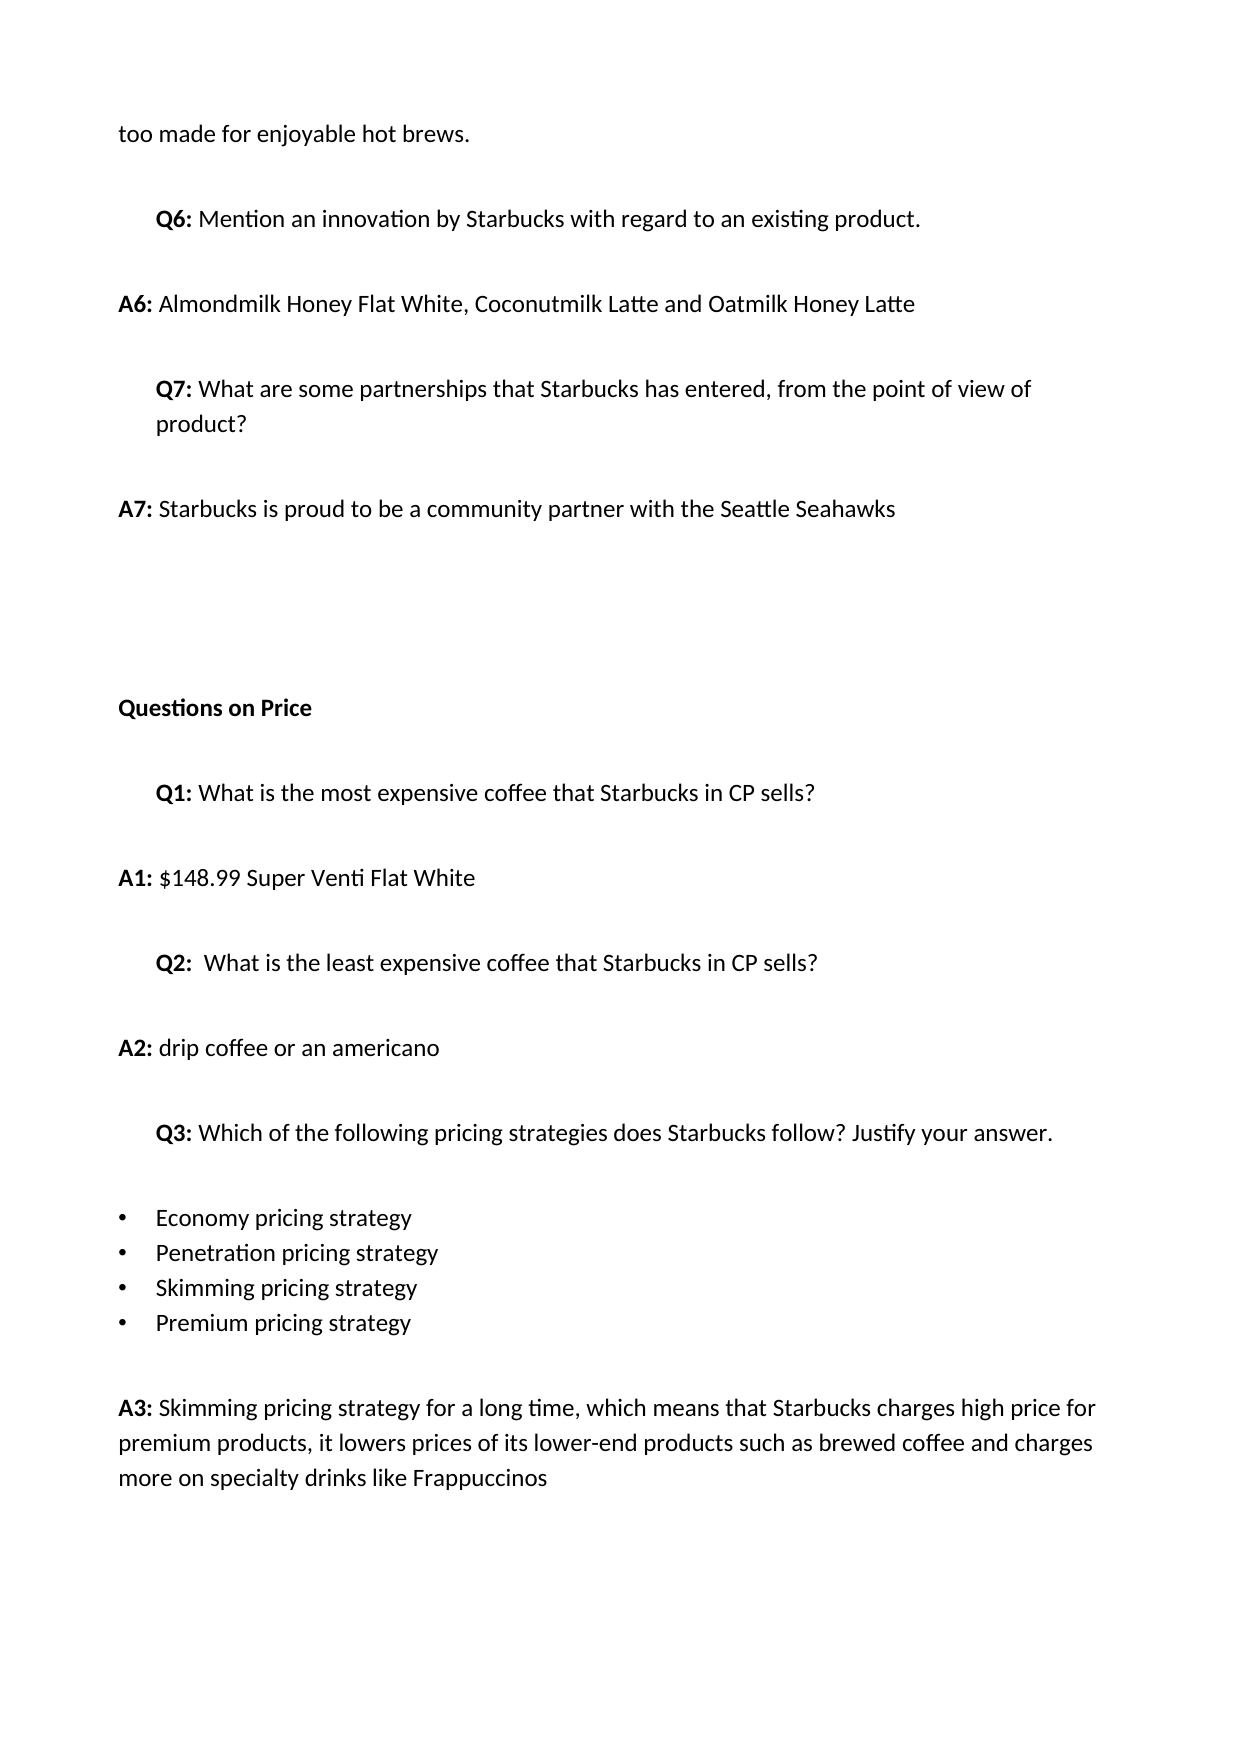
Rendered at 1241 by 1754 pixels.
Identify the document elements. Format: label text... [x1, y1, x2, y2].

text Q3: Which of the following pricing strategies does Starbucks follow? Justify your answer. [156, 1117, 1122, 1148]
text too made for enjoyable hot brews. [118, 118, 1122, 149]
text Questions on Price [118, 692, 1122, 723]
text A7: Starbucks is proud to be a community partner with the Seattle Seahawks [118, 493, 1122, 524]
text Q6: Mention an innovation by Starbucks with regard to an existing product. [156, 203, 1122, 234]
list Penetration pricing strategy [81, 1237, 1122, 1268]
text A1: $148.99 Super Venti Flat White [118, 862, 1122, 893]
text A6: Almondmilk Honey Flat White, Coconutmilk Latte and Oatmilk Honey Latte [118, 288, 1122, 319]
list Skimming pricing strategy [81, 1272, 1122, 1303]
list Premium pricing strategy [81, 1307, 1122, 1338]
text Q7: What are some partnerships that Starbucks has entered, from the point of view of product? [156, 373, 1122, 439]
text Q2: What is the least expensive coffee that Starbucks in CP sells? [156, 947, 1122, 978]
text A3: Skimming pricing strategy for a long time, which means that Starbucks charges high price for premium products, it lowers prices of its lower-end products such as brewed coffee and charges more on specialty drinks like Frappuccinos [118, 1392, 1122, 1493]
list Economy pricing strategy [81, 1202, 1122, 1233]
text Q1: What is the most expensive coffee that Starbucks in CP sells? [156, 777, 1122, 808]
text A2: drip coffee or an americano [118, 1032, 1122, 1063]
